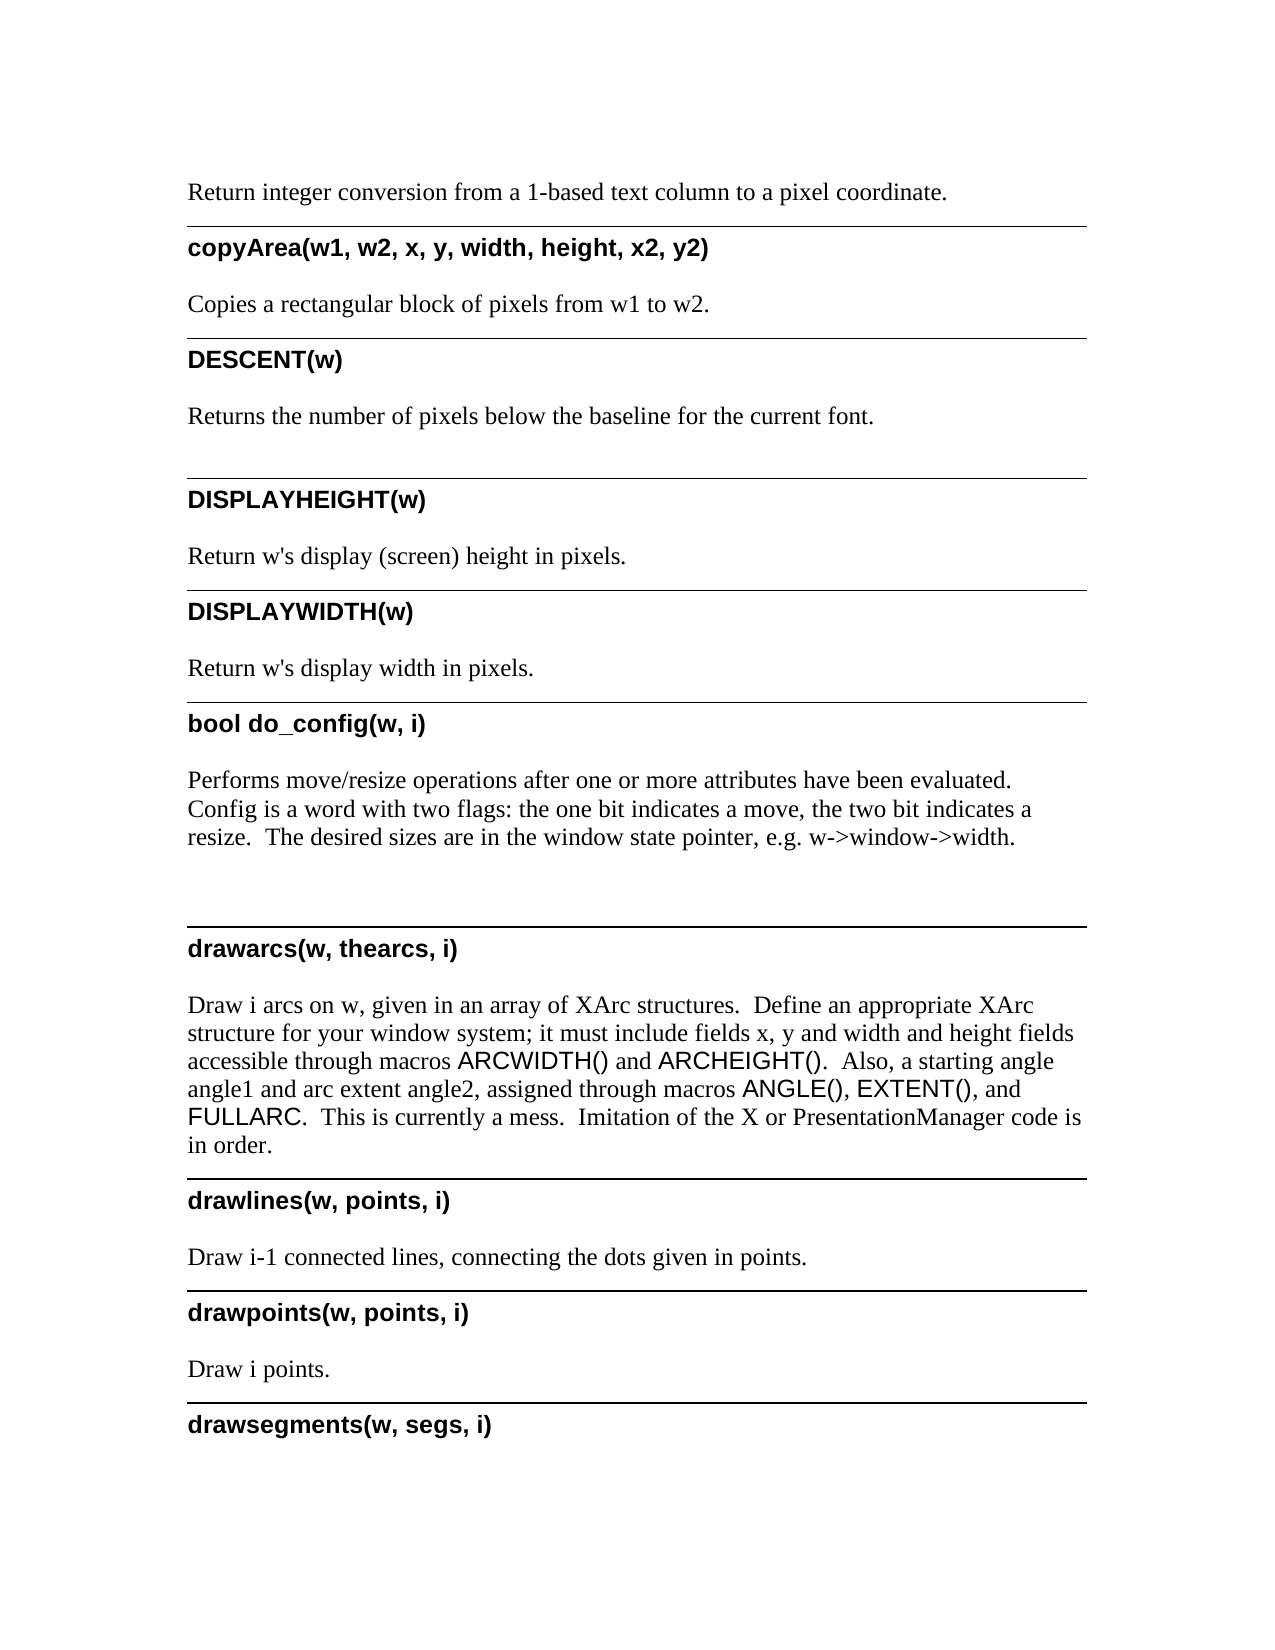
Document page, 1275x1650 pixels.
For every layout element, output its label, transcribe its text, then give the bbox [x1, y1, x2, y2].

text copyArea(w1, w2, x, y, width, height, x2, y2) [187, 234, 1087, 262]
text Copies a rectangular block of pixels from w1 to w2. [187, 290, 1087, 318]
text Return w's display (screen) height in pixels. [187, 542, 1087, 570]
text DISPLAYWIDTH(w) [187, 598, 1087, 626]
text drawarcs(w, thearcs, i) [187, 934, 1087, 963]
text DESCENT(w) [187, 346, 1087, 374]
text Performs move/resize operations after one or more attributes have been evaluated. Config is a word with two flags: the one bit indicates a move, the two bit indicates a resize. The desired sizes are in the window state pointer, e.g. w->window->width. [187, 766, 1087, 851]
text DISPLAYHEIGHT(w) [187, 486, 1087, 514]
text Draw i points. [187, 1355, 1087, 1383]
text drawpoints(w, points, i) [187, 1299, 1087, 1327]
text Return w's display width in pixels. [187, 654, 1087, 682]
text bool do_config(w, i) [187, 710, 1087, 738]
text Return integer conversion from a 1-based text column to a pixel coordinate. [187, 178, 1087, 206]
text drawlines(w, points, i) [187, 1187, 1087, 1215]
text Draw i arcs on w, given in an array of XArc structures. Define an appropriate XArc structure for your window system; it must include fields x, y and width and height fields accessible through macros ARCWIDTH() and ARCHEIGHT(). Also, a starting angle angle1 and arc extent angle2, assigned through macros ANGLE(), EXTENT(), and FULLARC. This is currently a mess. Imitation of the X or PresentationManager code is in order. [187, 991, 1087, 1159]
text drawsegments(w, segs, i) [187, 1411, 1087, 1439]
text Draw i-1 connected lines, connecting the dots given in points. [187, 1243, 1087, 1271]
text Returns the number of pixels below the baseline for the current font. [187, 402, 1087, 430]
